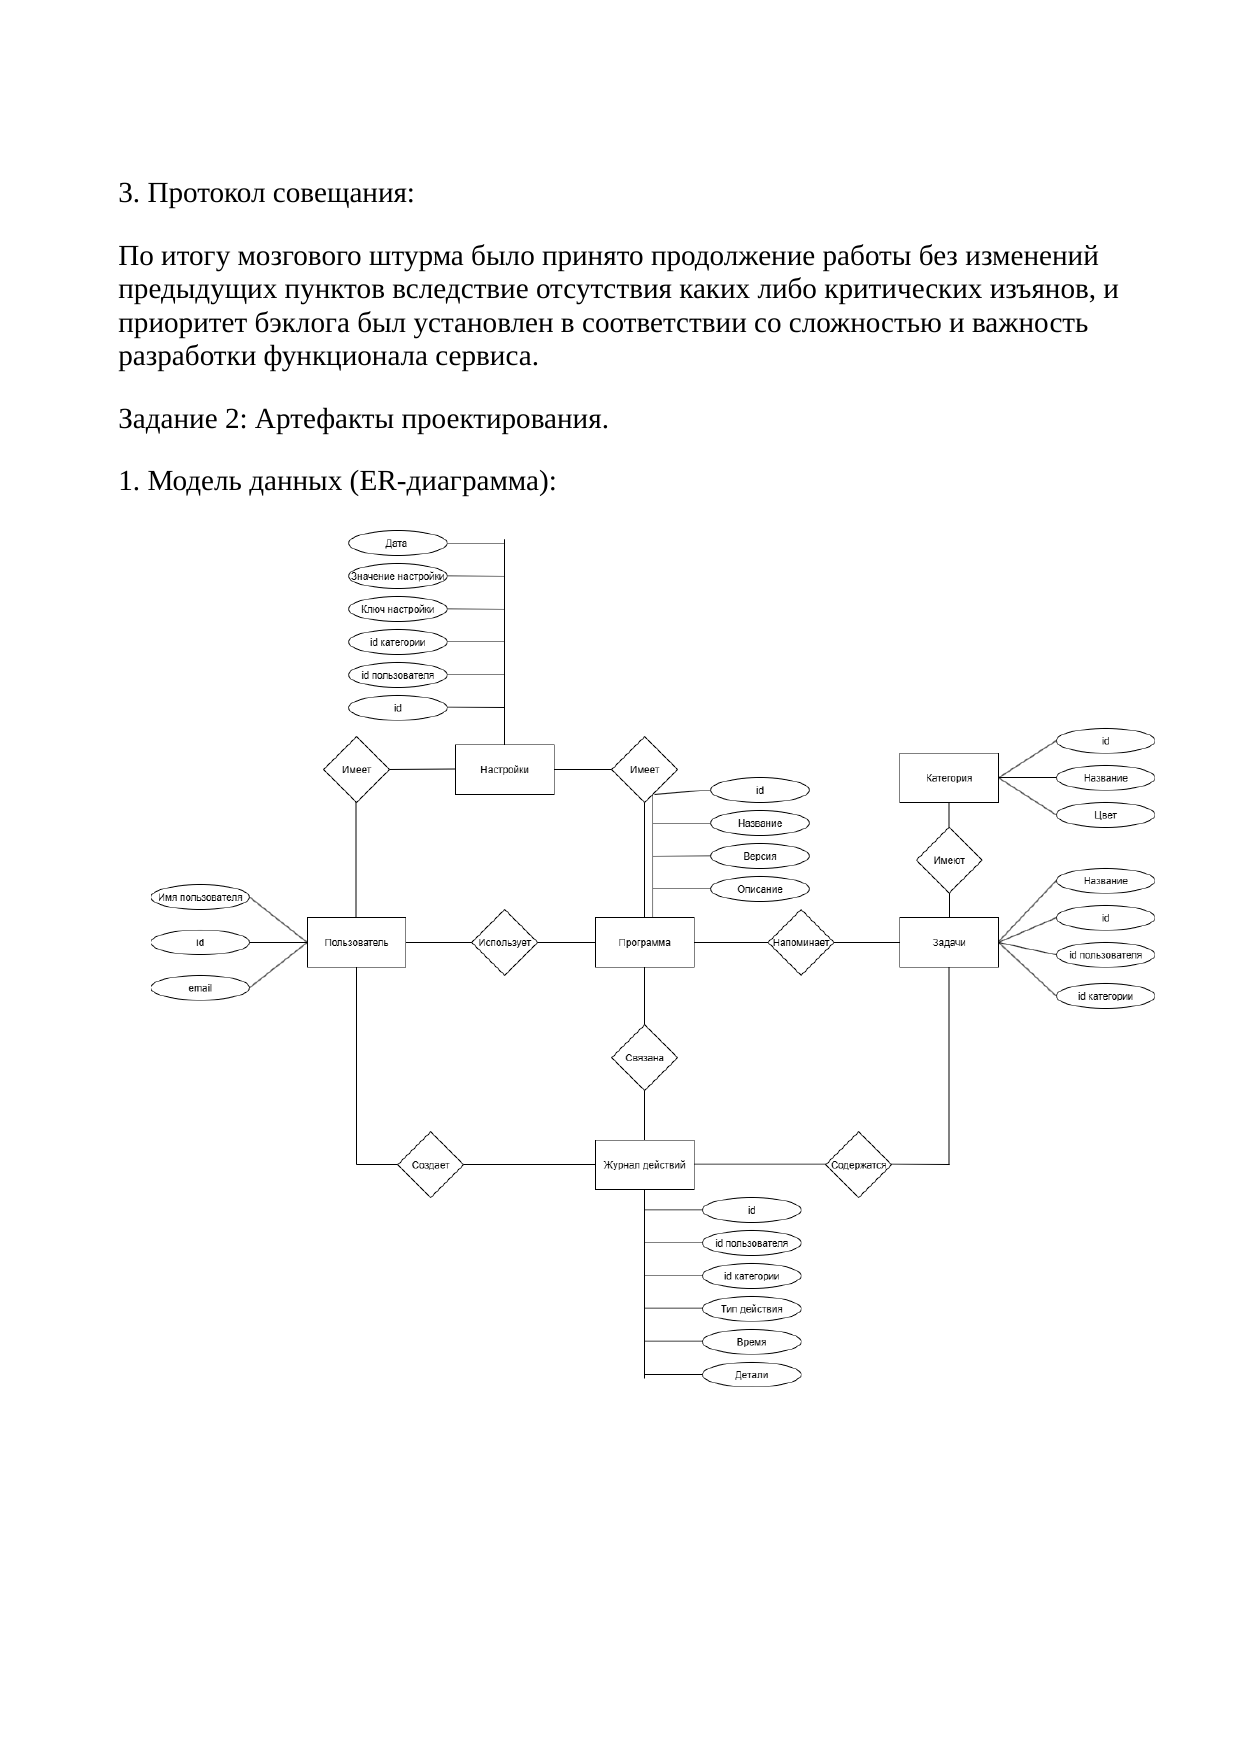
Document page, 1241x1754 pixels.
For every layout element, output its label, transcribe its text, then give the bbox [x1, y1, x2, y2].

text Задание 2: Артефакты проектирования. [118, 401, 1122, 434]
text 3. Протокол совещания: [118, 176, 1122, 209]
text 1. Модель данных (ER-диаграмма): [118, 463, 1122, 497]
picture [151, 530, 1155, 1387]
text По итогу мозгового штурма было принято продолжение работы без изменений предыдущих пунктов вследствие отсутствия каких либо критических изъянов, и приоритет бэклога был установлен в соответствии со сложностью и важность разработки функционала сервиса. [118, 238, 1122, 372]
